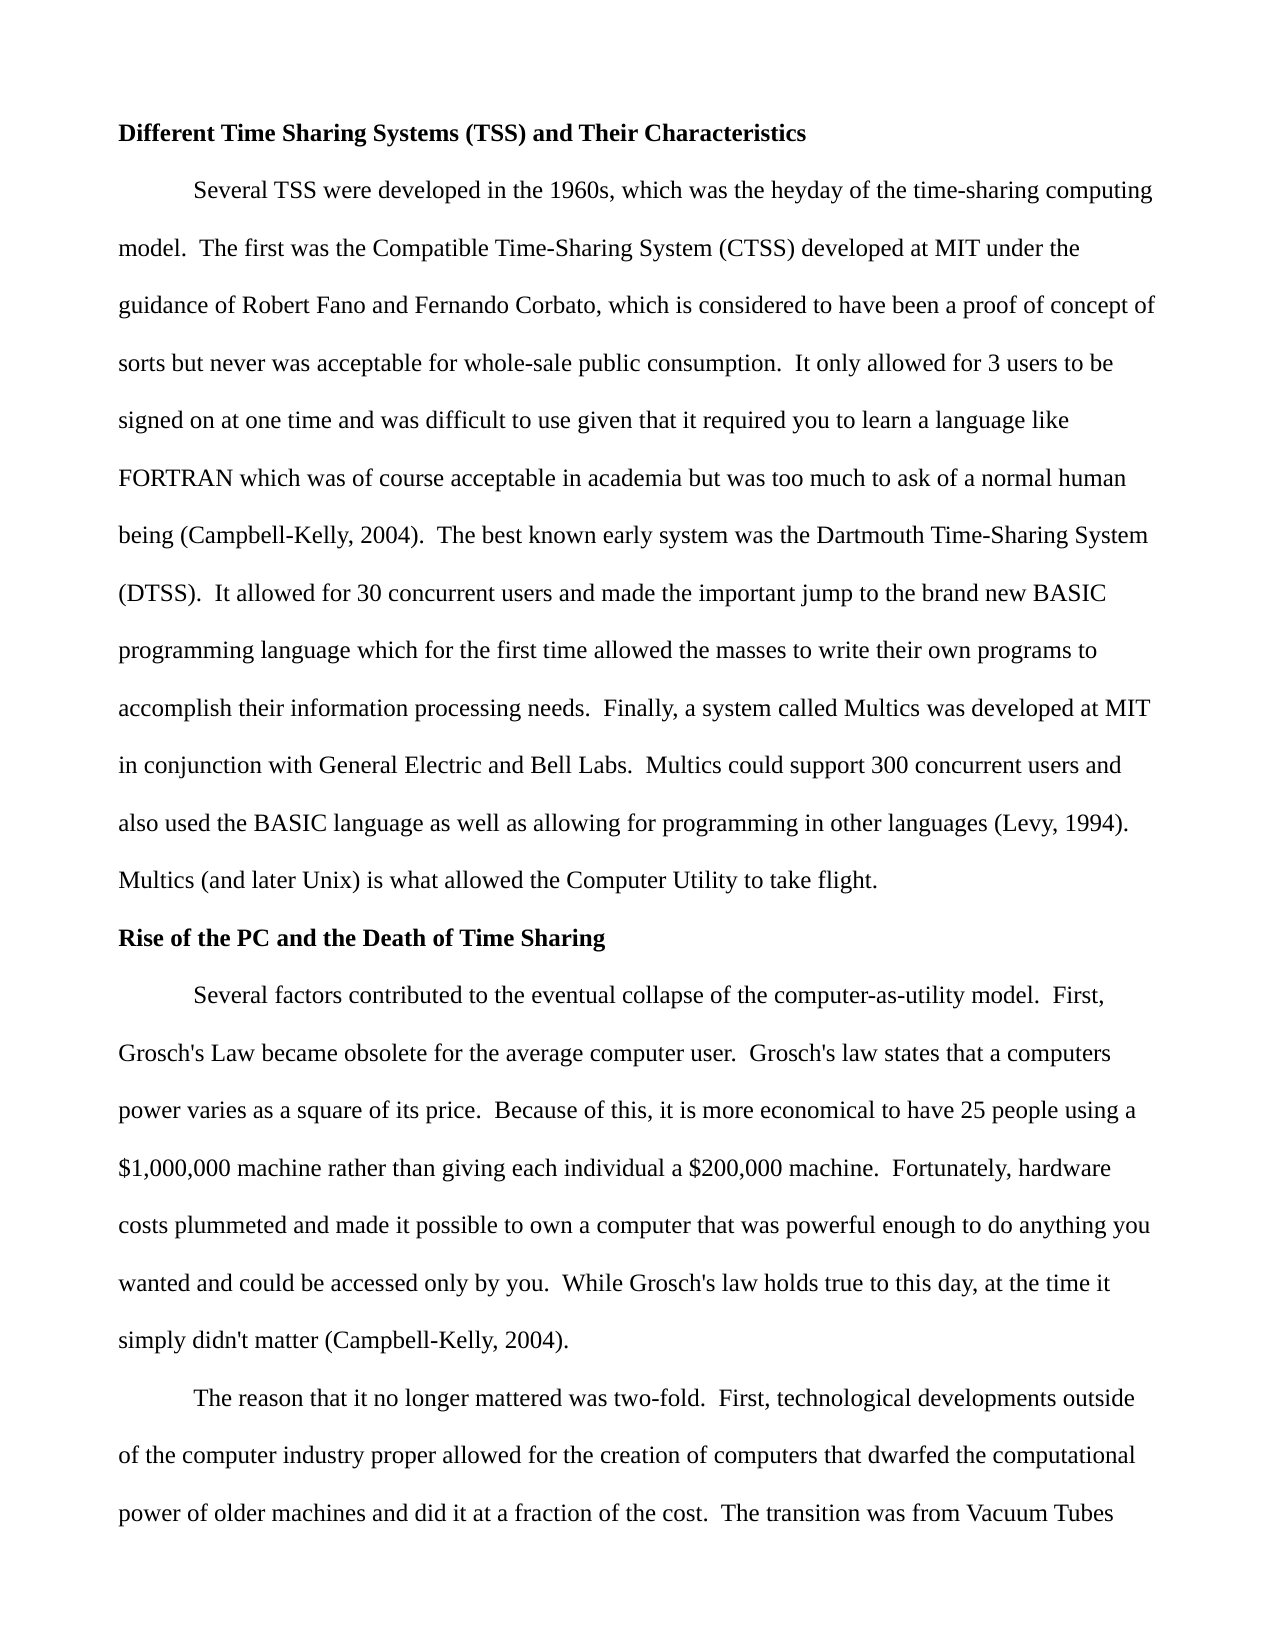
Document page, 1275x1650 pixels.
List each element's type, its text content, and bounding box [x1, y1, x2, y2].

text The reason that it no longer mattered was two-fold. First, technological developments outside of the computer industry proper allowed for the creation of computers that dwarfed the computational power of older machines and did it at a fraction of the cost. The transition was from Vacuum Tubes [118, 1383, 1157, 1527]
text Different Time Sharing Systems (TSS) and Their Characteristics [118, 118, 1157, 147]
text Several factors contributed to the eventual collapse of the computer-as-utility model. First, Grosch's Law became obsolete for the average computer user. Grosch's law states that a computers power varies as a square of its price. Because of this, it is more economical to have 25 people using a $1,000,000 machine rather than giving each individual a $200,000 machine. Fortunately, hardware costs plummeted and made it possible to own a computer that was powerful enough to do anything you wanted and could be accessed only by you. While Grosch's law holds true to this day, at the time it simply didn't matter (Campbell-Kelly, 2004). [118, 981, 1157, 1354]
text Rise of the PC and the Death of Time Sharing [118, 923, 1157, 952]
text Several TSS were developed in the 1960s, which was the heyday of the time-sharing computing model. The first was the Compatible Time-Sharing System (CTSS) developed at MIT under the guidance of Robert Fano and Fernando Corbato, which is considered to have been a proof of concept of sorts but never was acceptable for whole-sale public consumption. It only allowed for 3 users to be signed on at one time and was difficult to use given that it required you to learn a language like FORTRAN which was of course acceptable in academia but was too much to ask of a normal human being (Campbell-Kelly, 2004). The best known early system was the Dartmouth Time-Sharing System (DTSS). It allowed for 30 concurrent users and made the important jump to the brand new BASIC programming language which for the first time allowed the masses to write their own programs to accomplish their information processing needs. Finally, a system called Multics was developed at MIT in conjunction with General Electric and Bell Labs. Multics could support 300 concurrent users and also used the BASIC language as well as allowing for programming in other languages (Levy, 1994). Multics (and later Unix) is what allowed the Computer Utility to take flight. [118, 176, 1157, 894]
